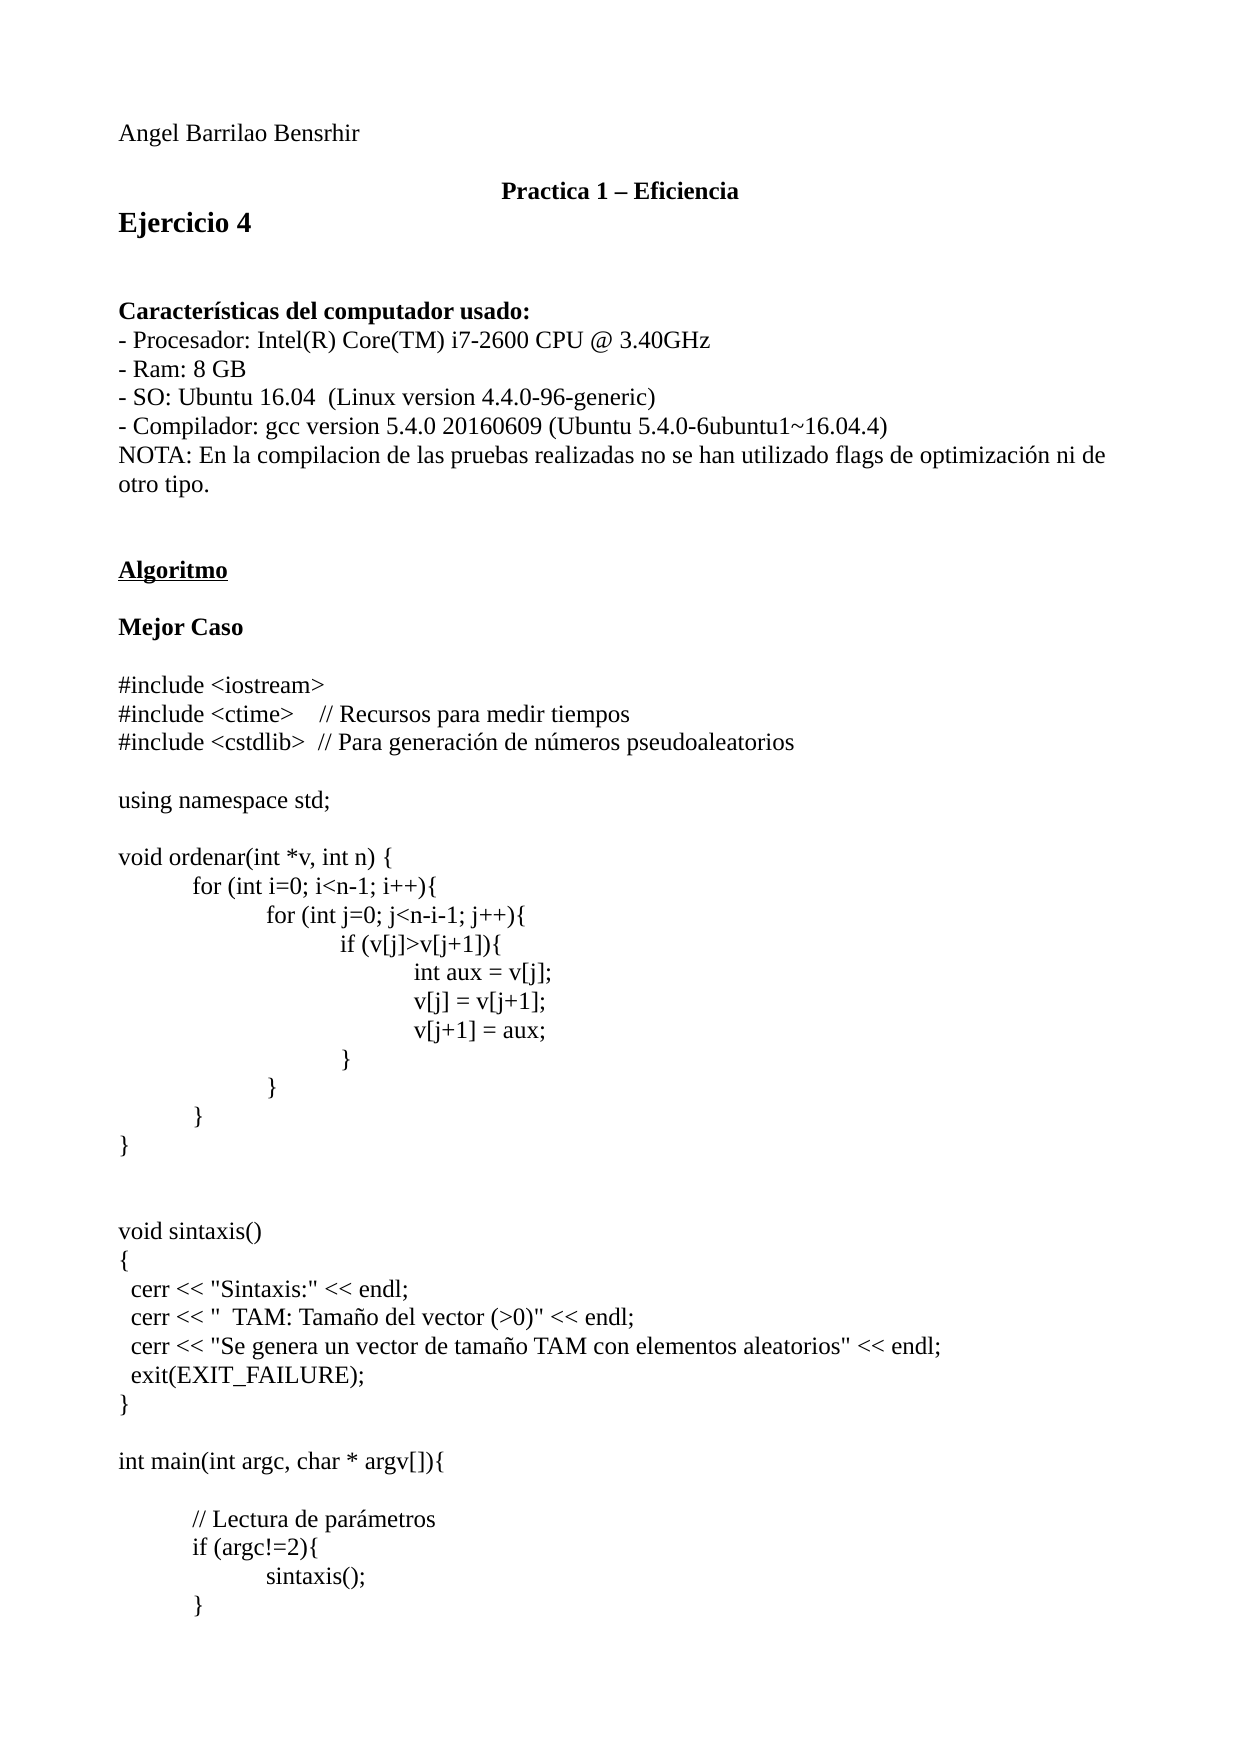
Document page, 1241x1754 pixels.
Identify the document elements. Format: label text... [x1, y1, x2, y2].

text Ejercicio 4 [118, 205, 1122, 239]
text } [118, 1101, 1122, 1130]
text exit(EXIT_FAILURE); [118, 1360, 1122, 1389]
text NOTA: En la compilacion de las pruebas realizadas no se han utilizado flags de optimización ni de otro tipo. [118, 440, 1122, 497]
text } [118, 1130, 1122, 1159]
text for (int j=0; j<n-i-1; j++){ [118, 900, 1122, 929]
text v[j+1] = aux; [118, 1015, 1122, 1044]
text - Procesador: Intel(R) Core(TM) i7-2600 CPU @ 3.40GHz [118, 325, 1122, 354]
text void sintaxis() [118, 1216, 1122, 1245]
text for (int i=0; i<n-1; i++){ [118, 871, 1122, 900]
text - Compilador: gcc version 5.4.0 20160609 (Ubuntu 5.4.0-6ubuntu1~16.04.4) [118, 411, 1122, 440]
text Practica 1 – Eficiencia [118, 176, 1122, 205]
text Mejor Caso [118, 612, 1122, 641]
text { [118, 1245, 1122, 1274]
text v[j] = v[j+1]; [118, 986, 1122, 1015]
text if (argc!=2){ [118, 1532, 1122, 1561]
text using namespace std; [118, 785, 1122, 814]
text int main(int argc, char * argv[]){ [118, 1446, 1122, 1475]
text } [118, 1072, 1122, 1101]
text Algoritmo [118, 555, 1122, 584]
text int aux = v[j]; [118, 957, 1122, 986]
text cerr << "Sintaxis:" << endl; [118, 1274, 1122, 1302]
text } [118, 1044, 1122, 1072]
text } [118, 1389, 1122, 1417]
text sintaxis(); [118, 1561, 1122, 1590]
text void ordenar(int *v, int n) { [118, 842, 1122, 871]
text // Lectura de parámetros [118, 1504, 1122, 1532]
text #include <cstdlib> // Para generación de números pseudoaleatorios [118, 727, 1122, 756]
text #include <ctime> // Recursos para medir tiempos [118, 699, 1122, 727]
text } [118, 1590, 1122, 1619]
text - Ram: 8 GB [118, 354, 1122, 382]
text Características del computador usado: [118, 296, 1122, 325]
text - SO: Ubuntu 16.04 (Linux version 4.4.0-96-generic) [118, 382, 1122, 411]
text if (v[j]>v[j+1]){ [118, 929, 1122, 957]
text cerr << " TAM: Tamaño del vector (>0)" << endl; [118, 1302, 1122, 1331]
text cerr << "Se genera un vector de tamaño TAM con elementos aleatorios" << endl; [118, 1331, 1122, 1360]
text #include <iostream> [118, 670, 1122, 699]
